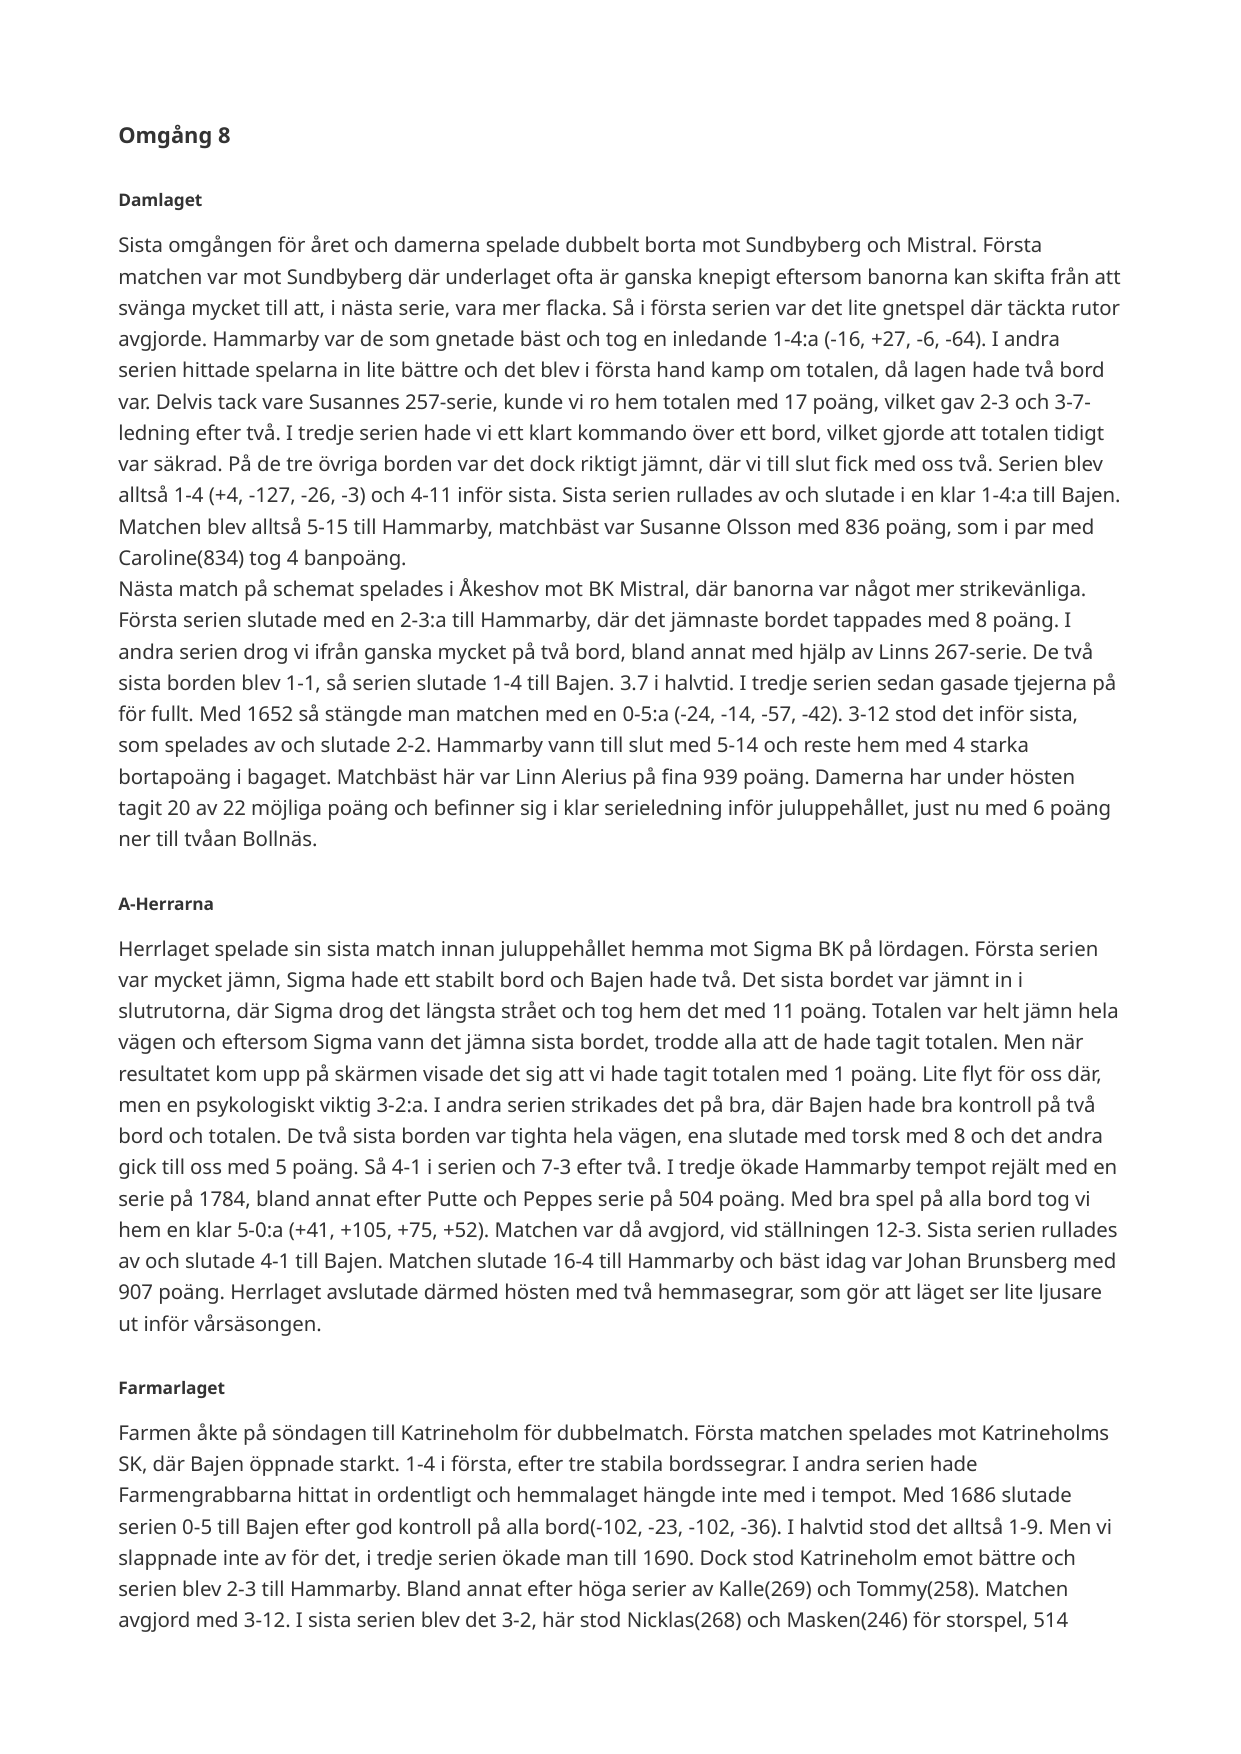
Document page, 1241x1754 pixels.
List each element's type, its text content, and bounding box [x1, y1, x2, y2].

subtitle Omgång 8 [118, 118, 1122, 149]
text Sista omgången för året och damerna spelade dubbelt borta mot Sundbyberg och Mistral. Första matchen var mot Sundbyberg där underlaget ofta är ganska knepigt eftersom banorna kan skifta från att svänga mycket till att, i nästa serie, vara mer flacka. Så i första serien var det lite gnetspel där täckta rutor avgjorde. Hammarby var de som gnetade bäst och tog en inledande 1-4:a (-16, +27, -6, -64). I andra serien hittade spelarna in lite bättre och det blev i första hand kamp om totalen, då lagen hade två bord var. Delvis tack vare Susannes 257-serie, kunde vi ro hem totalen med 17 poäng, vilket gav 2-3 och 3-7-ledning efter två. I tredje serien hade vi ett klart kommando över ett bord, vilket gjorde att totalen tidigt var säkrad. På de tre övriga borden var det dock riktigt jämnt, där vi till slut fick med oss två. Serien blev alltså 1-4 (+4, -127, -26, -3) och 4-11 inför sista. Sista serien rullades av och slutade i en klar 1-4:a till Bajen. Matchen blev alltså 5-15 till Hammarby, matchbäst var Susanne Olsson med 836 poäng, som i par med Caroline(834) tog 4 banpoäng. Nästa match på schemat spelades i Åkeshov mot BK Mistral, där banorna var något mer strikevänliga. Första serien slutade med en 2-3:a till Hammarby, där det jämnaste bordet tappades med 8 poäng. I andra serien drog vi ifrån ganska mycket på två bord, bland annat med hjälp av Linns 267-serie. De två sista borden blev 1-1, så serien slutade 1-4 till Bajen. 3.7 i halvtid. I tredje serien sedan gasade tjejerna på för fullt. Med 1652 så stängde man matchen med en 0-5:a (-24, -14, -57, -42). 3-12 stod det inför sista, som spelades av och slutade 2-2. Hammarby vann till slut med 5-14 och reste hem med 4 starka bortapoäng i bagaget. Matchbäst här var Linn Alerius på fina 939 poäng. Damerna har under hösten tagit 20 av 22 möjliga poäng och befinner sig i klar serieledning inför juluppehållet, just nu med 6 poäng ner till tvåan Bollnäs. [118, 227, 1122, 852]
subtitle A-Herrarna [118, 884, 1122, 915]
text Herrlaget spelade sin sista match innan juluppehållet hemma mot Sigma BK på lördagen. Första serien var mycket jämn, Sigma hade ett stabilt bord och Bajen hade två. Det sista bordet var jämnt in i slutrutorna, där Sigma drog det längsta strået och tog hem det med 11 poäng. Totalen var helt jämn hela vägen och eftersom Sigma vann det jämna sista bordet, trodde alla att de hade tagit totalen. Men när resultatet kom upp på skärmen visade det sig att vi hade tagit totalen med 1 poäng. Lite flyt för oss där, men en psykologiskt viktig 3-2:a. I andra serien strikades det på bra, där Bajen hade bra kontroll på två bord och totalen. De två sista borden var tighta hela vägen, ena slutade med torsk med 8 och det andra gick till oss med 5 poäng. Så 4-1 i serien och 7-3 efter två. I tredje ökade Hammarby tempot rejält med en serie på 1784, bland annat efter Putte och Peppes serie på 504 poäng. Med bra spel på alla bord tog vi hem en klar 5-0:a (+41, +105, +75, +52). Matchen var då avgjord, vid ställningen 12-3. Sista serien rullades av och slutade 4-1 till Bajen. Matchen slutade 16-4 till Hammarby och bäst idag var Johan Brunsberg med 907 poäng. Herrlaget avslutade därmed hösten med två hemmasegrar, som gör att läget ser lite ljusare ut inför vårsäsongen. [118, 931, 1122, 1337]
text Farmen åkte på söndagen till Katrineholm för dubbelmatch. Första matchen spelades mot Katrineholms SK, där Bajen öppnade starkt. 1-4 i första, efter tre stabila bordssegrar. I andra serien hade Farmengrabbarna hittat in ordentligt och hemmalaget hängde inte med i tempot. Med 1686 slutade serien 0-5 till Bajen efter god kontroll på alla bord(-102, -23, -102, -36). I halvtid stod det alltså 1-9. Men vi slappnade inte av för det, i tredje serien ökade man till 1690. Dock stod Katrineholm emot bättre och serien blev 2-3 till Hammarby. Bland annat efter höga serier av Kalle(269) och Tommy(258). Matchen avgjord med 3-12. I sista serien blev det 3-2, här stod Nicklas(268) och Masken(246) för storspel, 514 [118, 1415, 1122, 1634]
subtitle Farmarlaget [118, 1368, 1122, 1399]
subtitle Damlaget [118, 181, 1122, 212]
